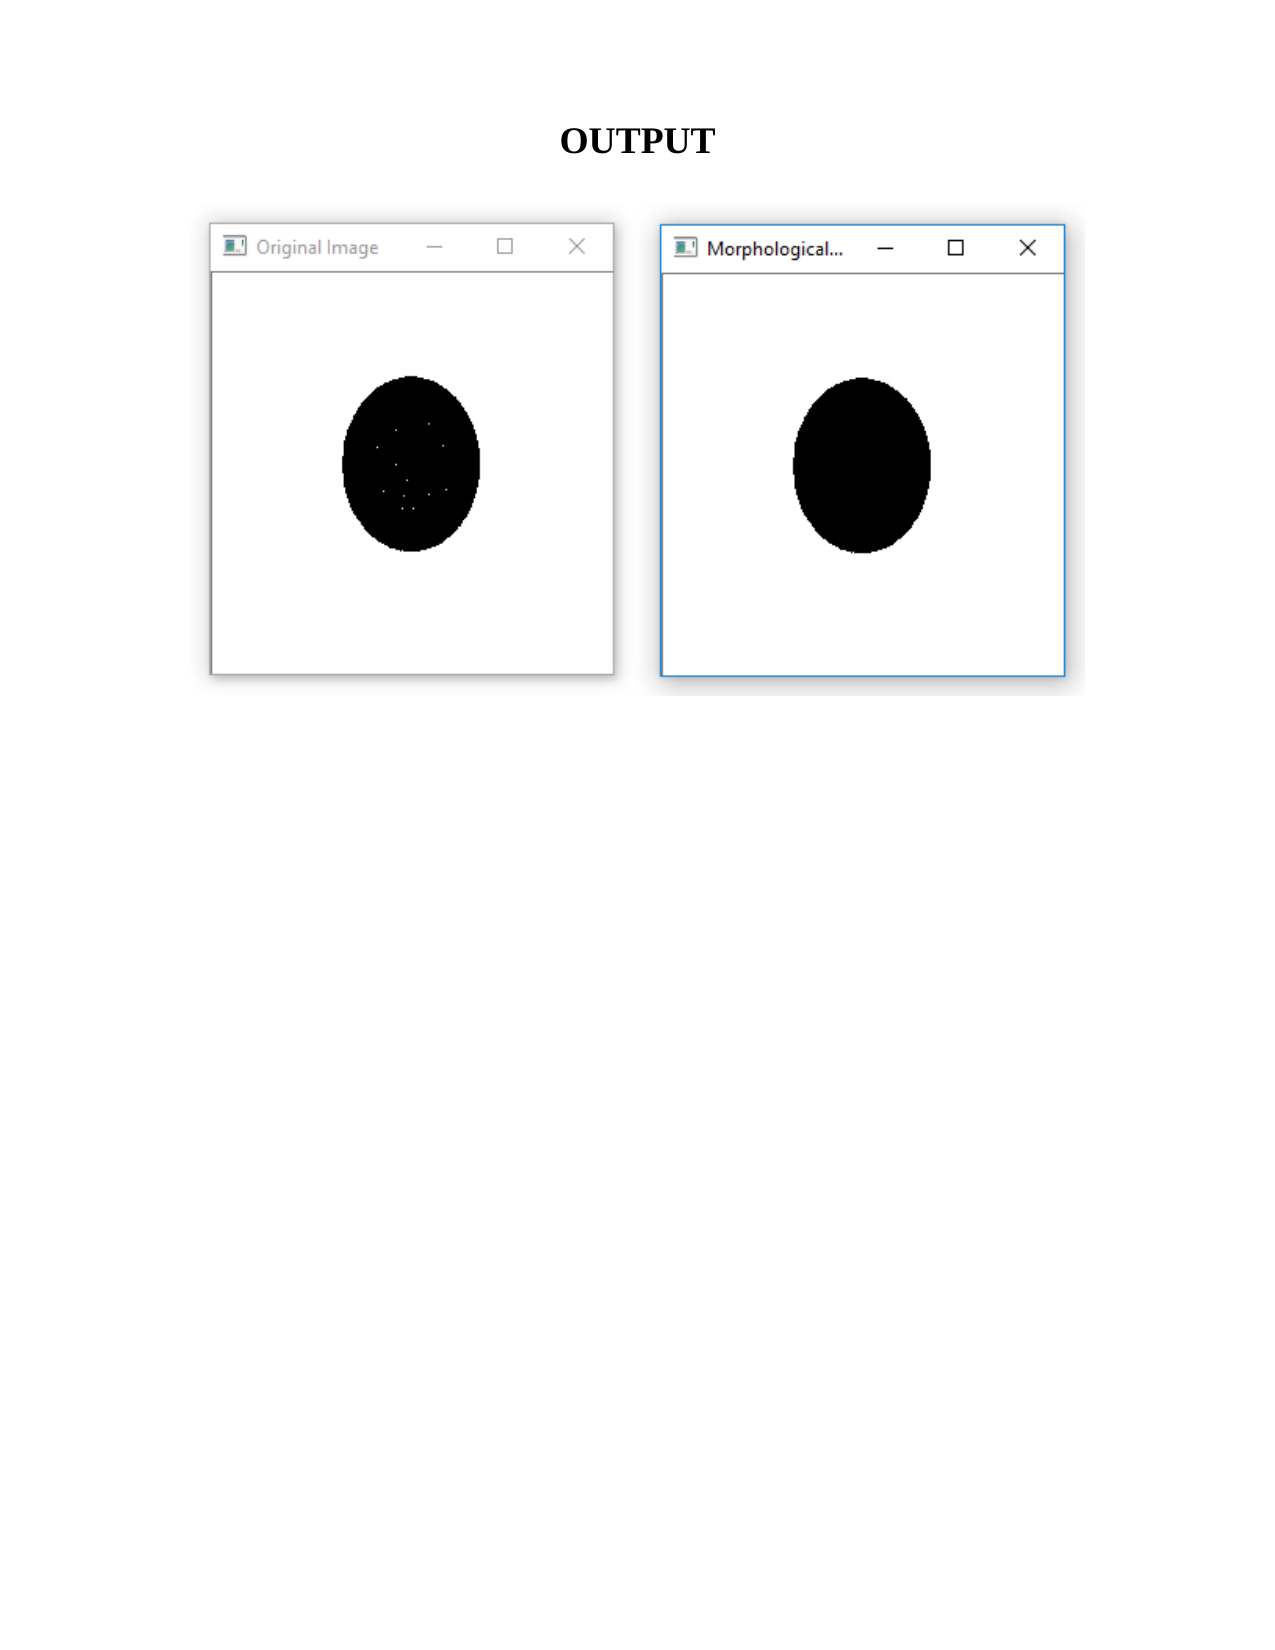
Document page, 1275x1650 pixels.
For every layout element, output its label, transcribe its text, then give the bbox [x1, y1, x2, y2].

text OUTPUT [118, 118, 1157, 161]
picture [189, 204, 1086, 696]
